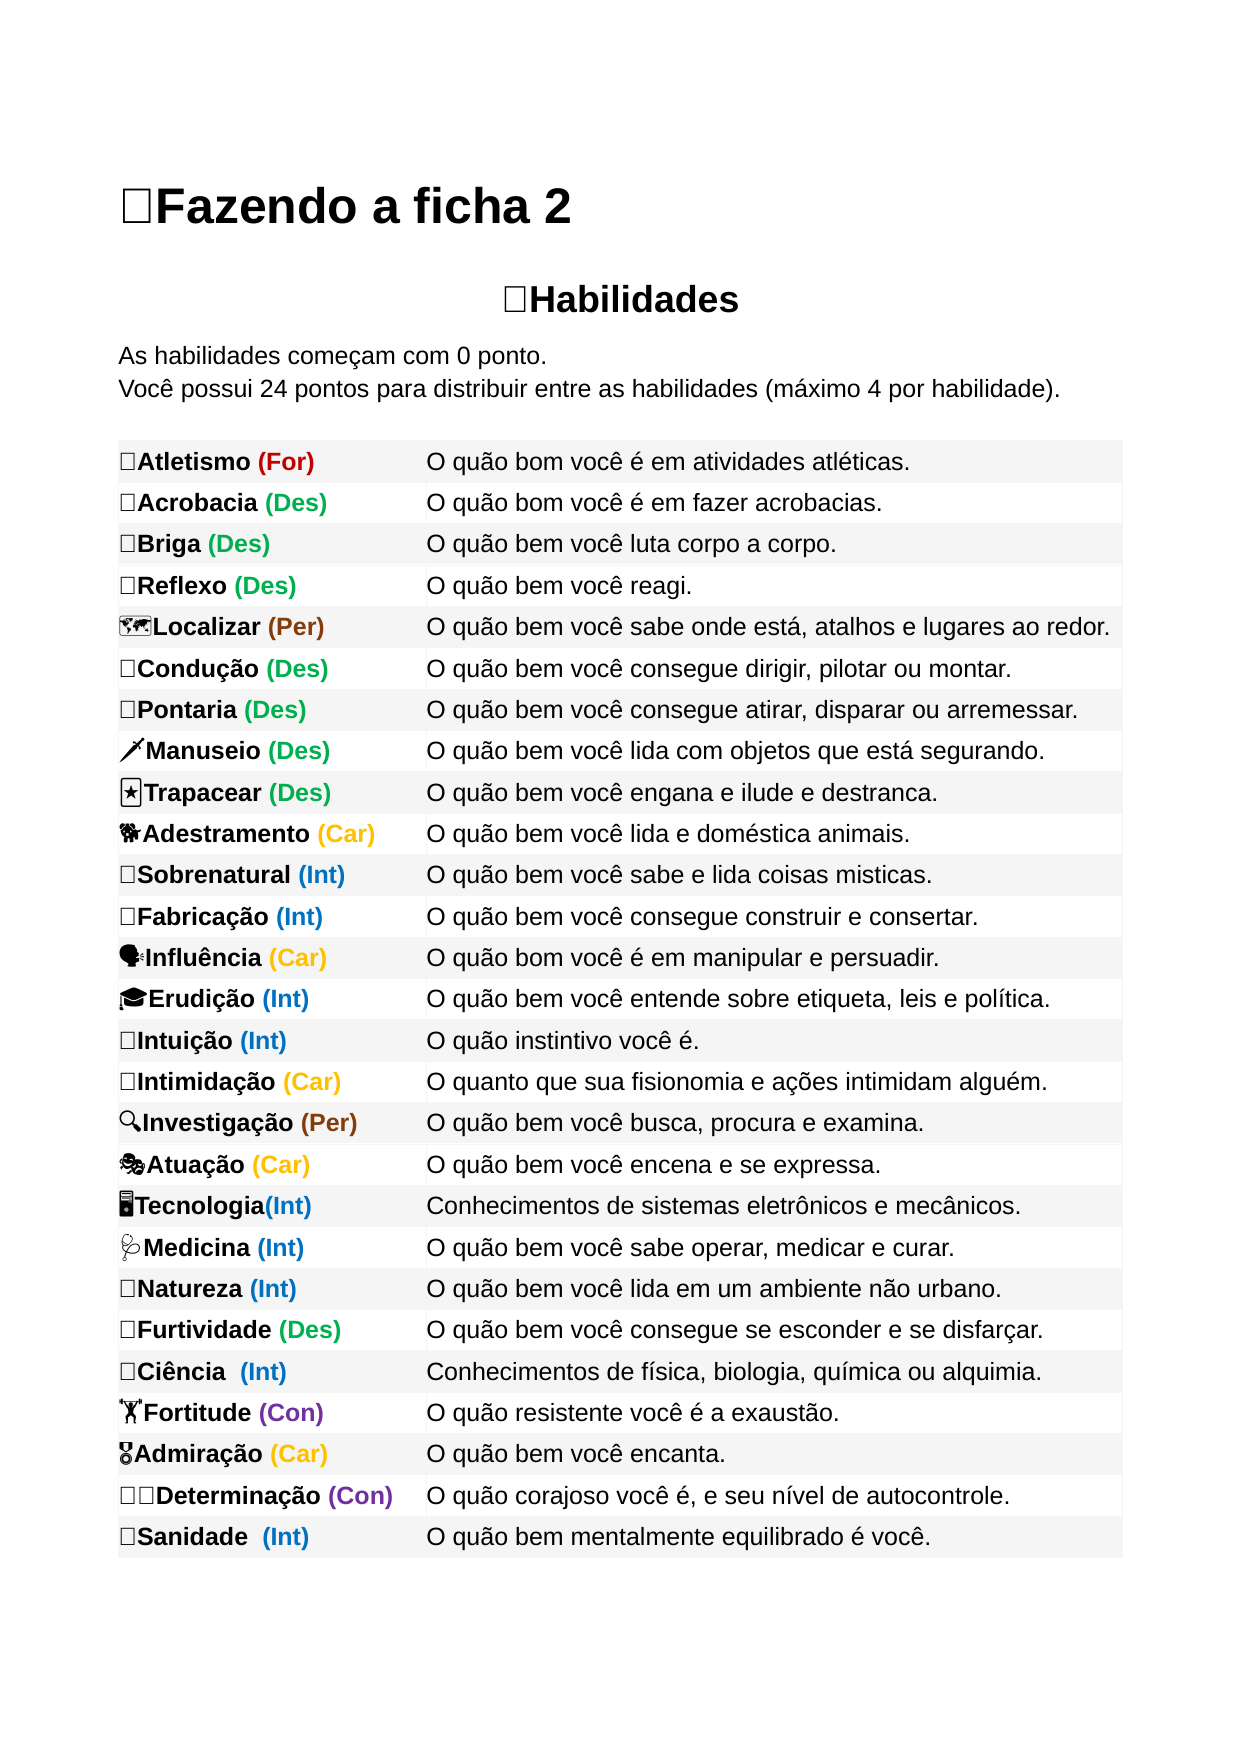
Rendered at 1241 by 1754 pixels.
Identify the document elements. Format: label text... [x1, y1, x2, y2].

table_cell 🤸Acrobacia (Des) [119, 483, 426, 523]
table_cell 🎓Erudição (Int) [119, 979, 426, 1019]
table_cell 🧬Ciência (Int) [119, 1351, 426, 1392]
table_cell 🌳Natureza (Int) [119, 1269, 426, 1309]
table_cell O quão bom você é em manipular e persuadir. [427, 938, 1122, 978]
table_cell 🔍Investigação (Per) [119, 1103, 426, 1143]
table_cell O quão bem você entende sobre etiqueta, leis e política. [427, 979, 1122, 1019]
table_cell O quão bem você encena e se expressa. [427, 1145, 1122, 1185]
table_header 🏃Atletismo (For) [119, 441, 426, 482]
table_cell 🩺Medicina (Int) [119, 1227, 426, 1267]
table_cell O quão instintivo você é. [427, 1020, 1122, 1061]
subtitle 📜Habilidades [118, 277, 1122, 320]
table_cell O quanto que sua fisionomia e ações intimidam alguém. [427, 1062, 1122, 1102]
table_cell O quão bem você lida em um ambiente não urbano. [427, 1269, 1122, 1309]
table_cell O quão bem você lida com objetos que está segurando. [427, 731, 1122, 771]
table_cell Conhecimentos de sistemas eletrônicos e mecânicos. [427, 1186, 1122, 1226]
table_cell 🏋️Fortitude (Con) [119, 1393, 426, 1433]
table_cell O quão bom você é em fazer acrobacias. [427, 483, 1122, 523]
table_cell O quão resistente você é a exaustão. [427, 1393, 1122, 1433]
table_cell 👻Sobrenatural (Int) [119, 855, 426, 895]
table_cell O quão bem você sabe e lida coisas misticas. [427, 855, 1122, 895]
table_cell O quão bem você encanta. [427, 1434, 1122, 1474]
table_cell 🧰Fabricação (Int) [119, 896, 426, 937]
table_cell 🗺️Localizar (Per) [119, 607, 426, 647]
table_header O quão bom você é em atividades atléticas. [427, 441, 1122, 482]
table_cell 🃏Trapacear (Des) [119, 772, 426, 813]
table_cell O quão bem você luta corpo a corpo. [427, 524, 1122, 564]
table_cell O quão bem você busca, procura e examina. [427, 1103, 1122, 1143]
subtitle 📝Fazendo a ficha 2 [118, 176, 1122, 234]
table_cell O quão bem mentalmente equilibrado é você. [427, 1517, 1122, 1557]
table_cell O quão bem você lida e doméstica animais. [427, 814, 1122, 854]
table_cell O quão bem você consegue dirigir, pilotar ou montar. [427, 648, 1122, 688]
table_cell Conhecimentos de física, biologia, química ou alquimia. [427, 1351, 1122, 1392]
table_cell O quão bem você engana e ilude e destranca. [427, 772, 1122, 813]
table_cell O quão bem você consegue construir e consertar. [427, 896, 1122, 937]
table_cell O quão bem você sabe operar, medicar e curar. [427, 1227, 1122, 1267]
table_cell O quão bem você consegue se esconder e se disfarçar. [427, 1310, 1122, 1350]
table_cell 🫵Intimidação (Car) [119, 1062, 426, 1102]
table_cell 🗣️Influência (Car) [119, 938, 426, 978]
table_cell O quão bem você reagi. [427, 566, 1122, 606]
table_cell O quão bem você sabe onde está, atalhos e lugares ao redor. [427, 607, 1122, 647]
table_cell O quão bem você consegue atirar, disparar ou arremessar. [427, 690, 1122, 730]
table_cell 🤺Reflexo (Des) [119, 566, 426, 606]
table_cell 🎖️Admiração (Car) [119, 1434, 426, 1474]
table_cell 🐕Adestramento (Car) [119, 814, 426, 854]
table_cell 🥊Briga (Des) [119, 524, 426, 564]
table_cell 🥷Furtividade (Des) [119, 1310, 426, 1350]
text As habilidades começam com 0 ponto. [118, 320, 1122, 370]
table_cell 🗡️Manuseio (Des) [119, 731, 426, 771]
table_cell 🧘Sanidade (Int) [119, 1517, 426, 1557]
table_cell 🛞Condução (Des) [119, 648, 426, 688]
table_cell 🎭Atuação (Car) [119, 1145, 426, 1185]
table_cell 🖥️Tecnologia(Int) [119, 1186, 426, 1226]
table_cell 🧗🏻Determinação (Con) [119, 1475, 426, 1516]
table_cell 🎯Pontaria (Des) [119, 690, 426, 730]
text Você possui 24 pontos para distribuir entre as habilidades (máximo 4 por habilidade). [118, 374, 1122, 403]
table_cell O quão corajoso você é, e seu nível de autocontrole. [427, 1475, 1122, 1516]
table_cell 💡Intuição (Int) [119, 1020, 426, 1061]
